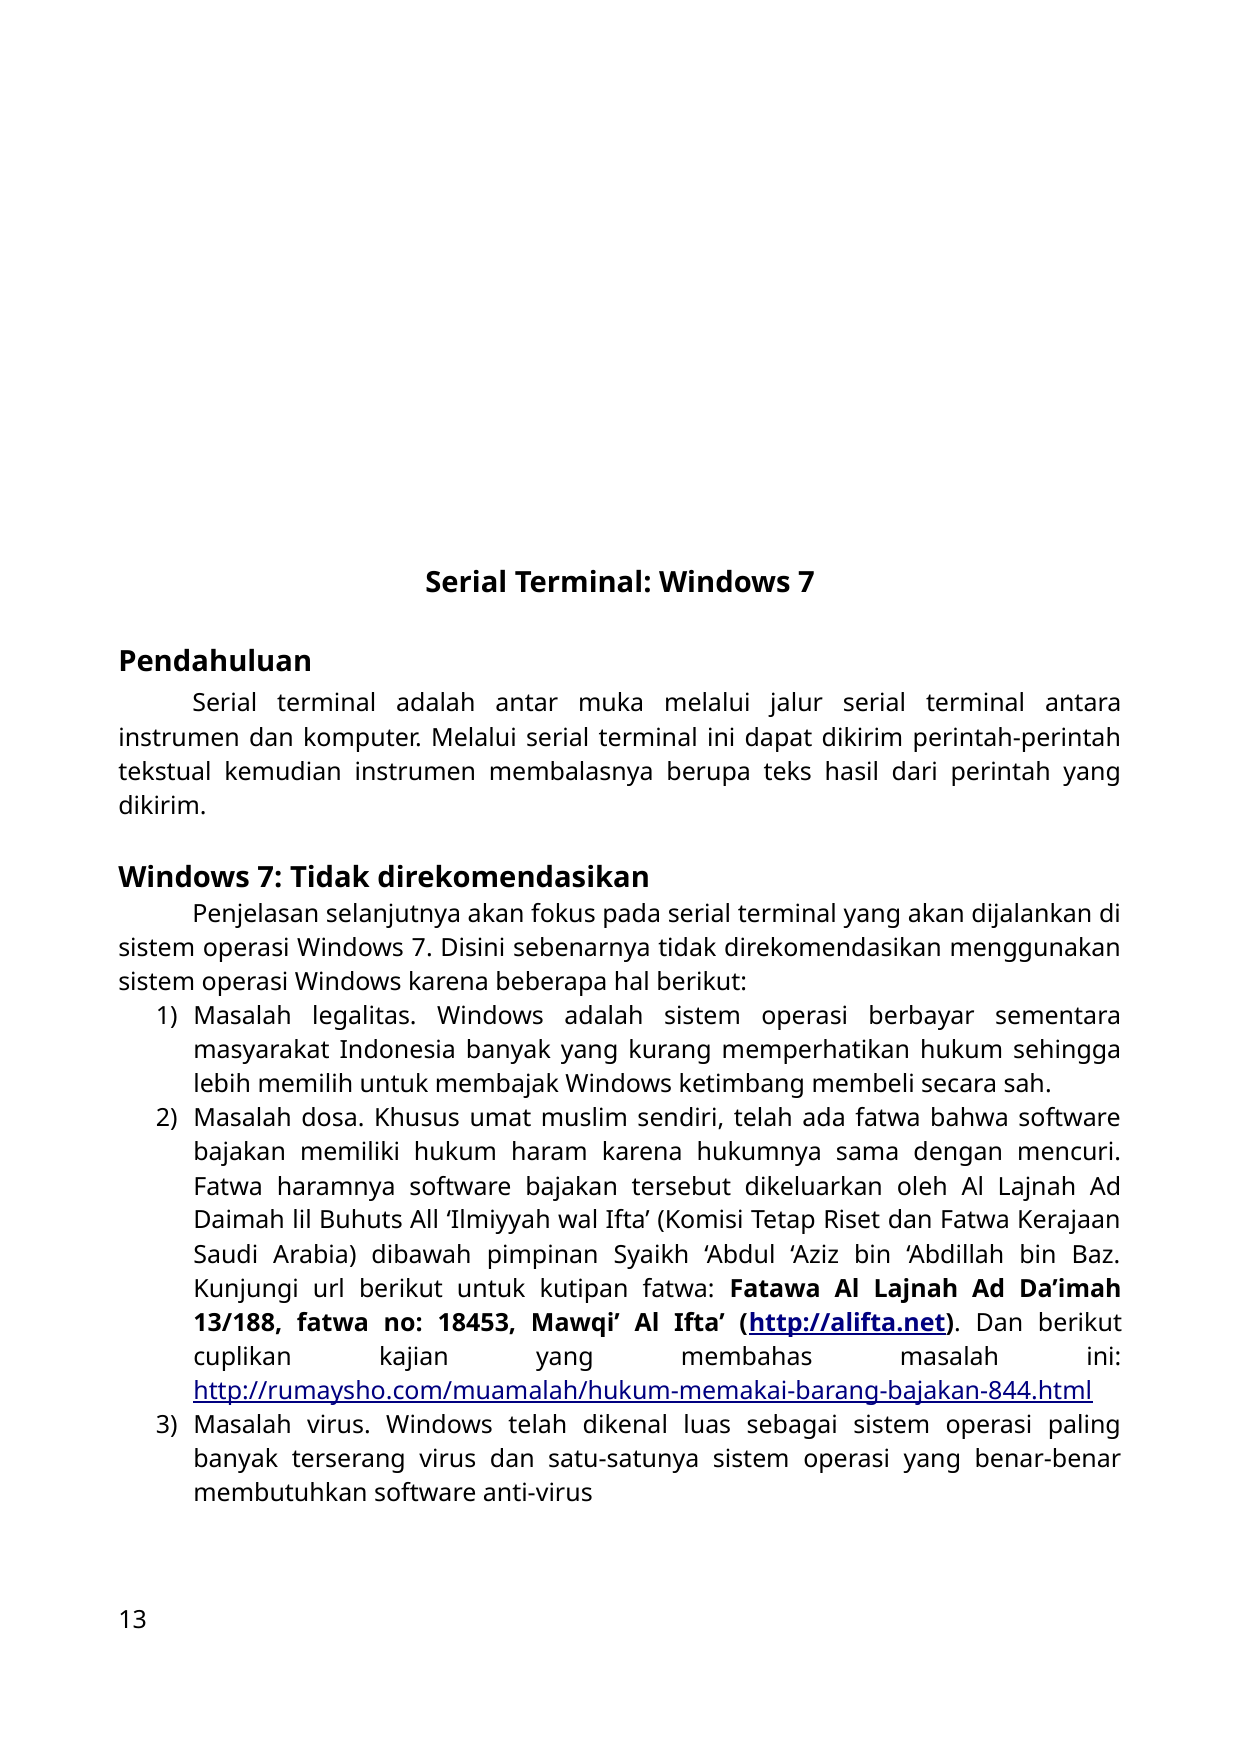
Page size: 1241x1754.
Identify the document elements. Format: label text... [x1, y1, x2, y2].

text Serial terminal adalah antar muka melalui jalur serial terminal antara instrumen dan komputer. Melalui serial terminal ini dapat dikirim perintah-perintah tekstual kemudian instrumen membalasnya berupa teks hasil dari perintah yang dikirim. [118, 680, 1122, 822]
list Masalah dosa. Khusus umat muslim sendiri, telah ada fatwa bahwa software bajakan memiliki hukum haram karena hukumnya sama dengan mencuri. Fatwa haramnya software bajakan tersebut dikeluarkan oleh Al Lajnah Ad Daimah lil Buhuts All ‘Ilmiyyah wal Ifta’ (Komisi Tetap Riset dan Fatwa Kerajaan Saudi Arabia) dibawah pimpinan Syaikh ‘Abdul ‘Aziz bin ‘Abdillah bin Baz. Kunjungi url berikut untuk kutipan fatwa: Fatawa Al Lajnah Ad Da’imah 13/188, fatwa no: 18453, Mawqi’ Al Ifta’ (http://alifta.net). Dan berikut cuplikan kajian yang membahas masalah ini: http://rumaysho.com/muamalah/hukum-memakai-barang-bajakan-844.html [156, 1100, 1122, 1407]
list Masalah virus. Windows telah dikenal luas sebagai sistem operasi paling banyak terserang virus dan satu-satunya sistem operasi yang benar-benar membutuhkan software anti-virus [156, 1407, 1122, 1509]
subtitle Pendahuluan [118, 640, 1122, 680]
list Masalah legalitas. Windows adalah sistem operasi berbayar sementara masyarakat Indonesia banyak yang kurang memperhatikan hukum sehingga lebih memilih untuk membajak Windows ketimbang membeli secara sah. [156, 998, 1122, 1100]
text Penjelasan selanjutnya akan fokus pada serial terminal yang akan dijalankan di sistem operasi Windows 7. Disini sebenarnya tidak direkomendasikan menggunakan sistem operasi Windows karena beberapa hal berikut: [118, 896, 1122, 998]
subtitle Serial Terminal: Windows 7 [118, 561, 1122, 601]
subtitle Windows 7: Tidak direkomendasikan [118, 856, 1122, 896]
